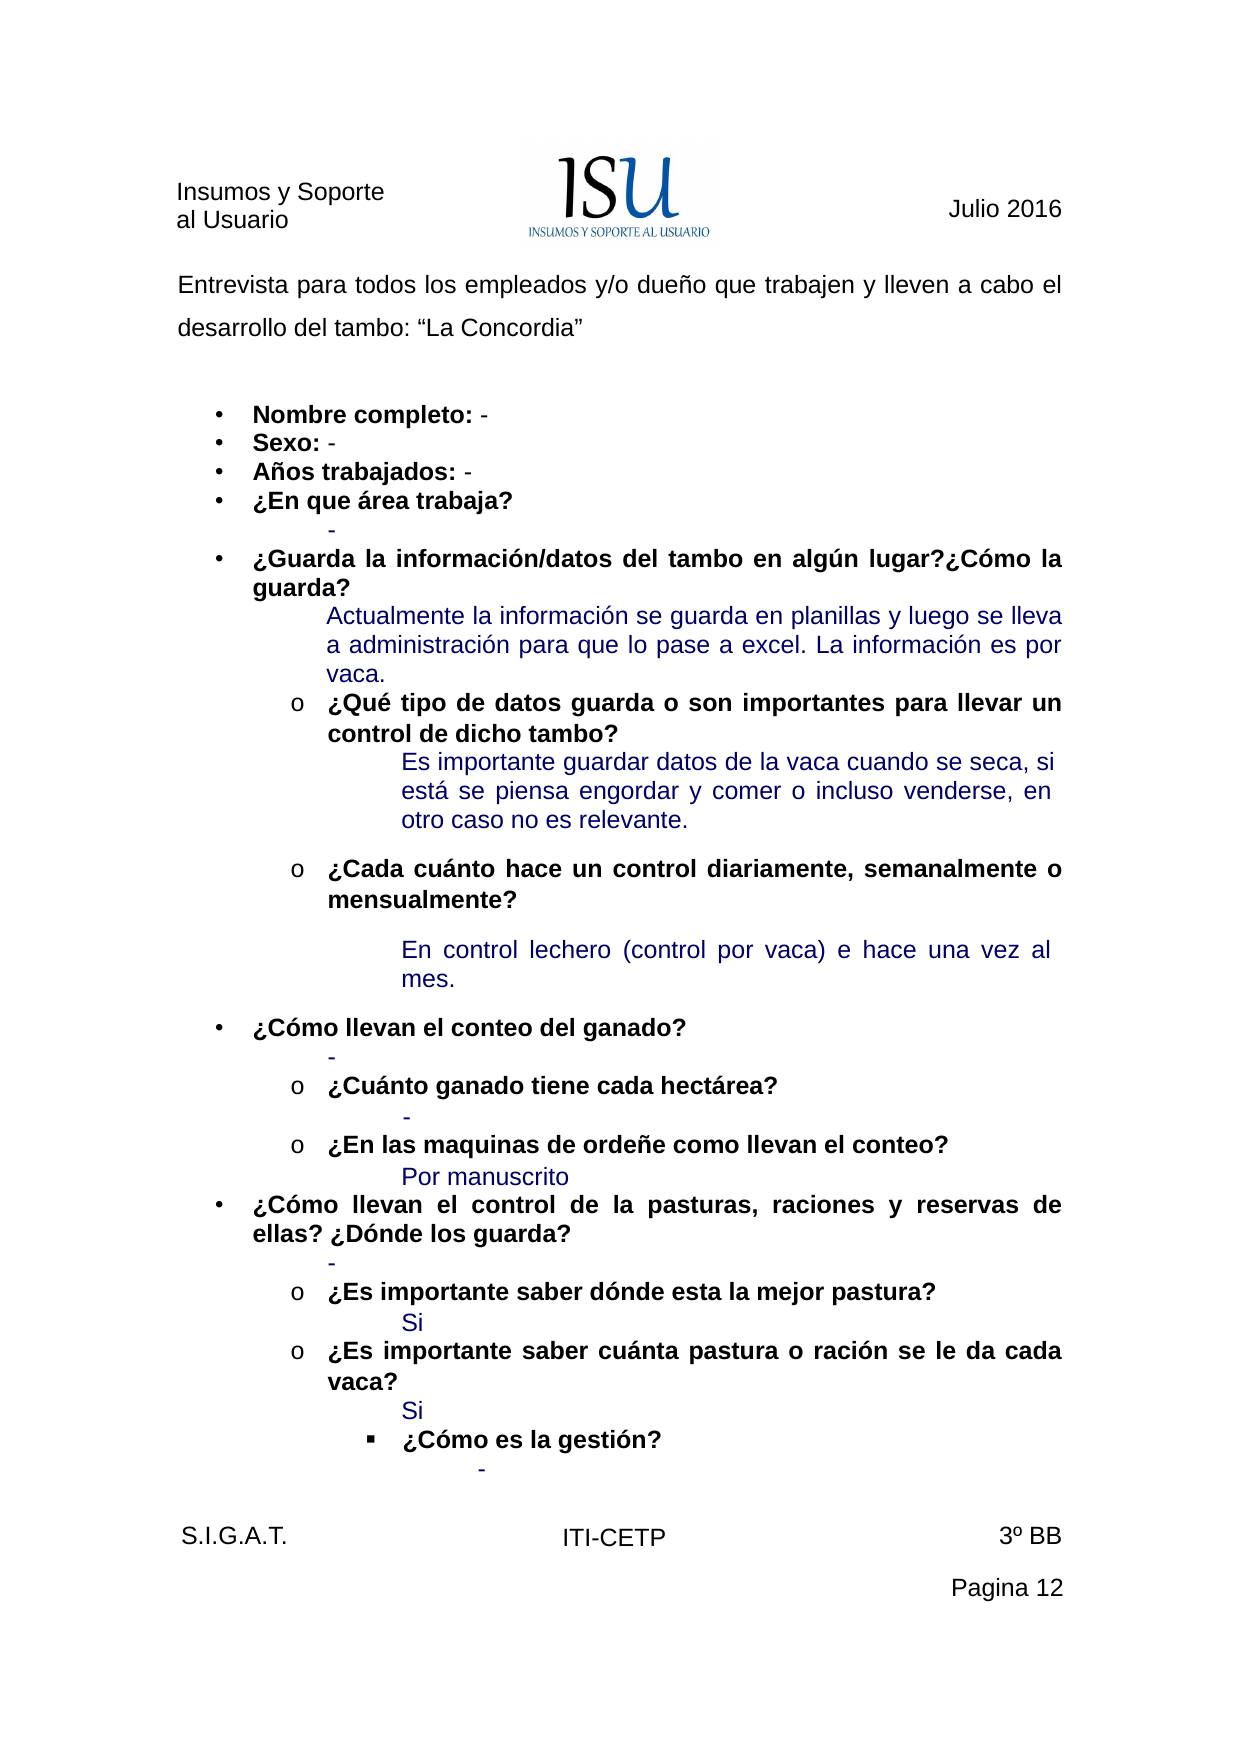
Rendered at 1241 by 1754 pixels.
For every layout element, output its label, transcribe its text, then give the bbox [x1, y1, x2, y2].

list Actualmente la información se guarda en planillas y luego se lleva a administración para que lo pase a excel. La información es por vaca. [215, 601, 1063, 688]
list - [365, 1102, 1063, 1131]
picture [517, 138, 723, 252]
list Nombre completo: - [215, 399, 1063, 428]
list Años trabajados: - [215, 457, 1063, 486]
list Por manuscrito [290, 1161, 1063, 1190]
list Es importante guardar datos de la vaca cuando se seca, si está se piensa engordar y comer o incluso venderse, en otro caso no es relevante. [290, 747, 1063, 833]
list ¿Cada cuánto hace un control diariamente, semanalmente o mensualmente? [290, 854, 1063, 914]
list - [290, 1248, 1063, 1277]
list Sexo: - [215, 428, 1063, 457]
list Si [290, 1396, 1063, 1425]
list - [440, 1453, 1063, 1482]
list ¿Es importante saber dónde esta la mejor pastura? [290, 1277, 1063, 1307]
text Entrevista para todos los empleados y/o dueño que trabajen y lleven a cabo el desarrollo del tambo: “La Concordia” [177, 270, 1063, 342]
list ¿En que área trabaja? [215, 486, 1063, 515]
list ¿Qué tipo de datos guarda o son importantes para llevar un control de dicho tambo? [290, 688, 1063, 747]
list ¿Cómo es la gestión? [365, 1425, 1063, 1453]
list - [290, 1042, 1063, 1071]
list ¿Guarda la información/datos del tambo en algún lugar?¿Cómo la guarda? [215, 544, 1063, 601]
list - [290, 515, 1063, 544]
list Si [290, 1307, 1063, 1336]
list ¿Es importante saber cuánta pastura o ración se le da cada vaca? [290, 1336, 1063, 1396]
list ¿Cómo llevan el control de la pasturas, raciones y reservas de ellas? ¿Dónde los guarda? [215, 1190, 1063, 1248]
list ¿Cómo llevan el conteo del ganado? [215, 1013, 1063, 1042]
list ¿Cuánto ganado tiene cada hectárea? [290, 1071, 1063, 1102]
list En control lechero (control por vaca) e hace una vez al mes. [290, 935, 1063, 992]
list ¿En las maquinas de ordeñe como llevan el conteo? [290, 1131, 1063, 1161]
